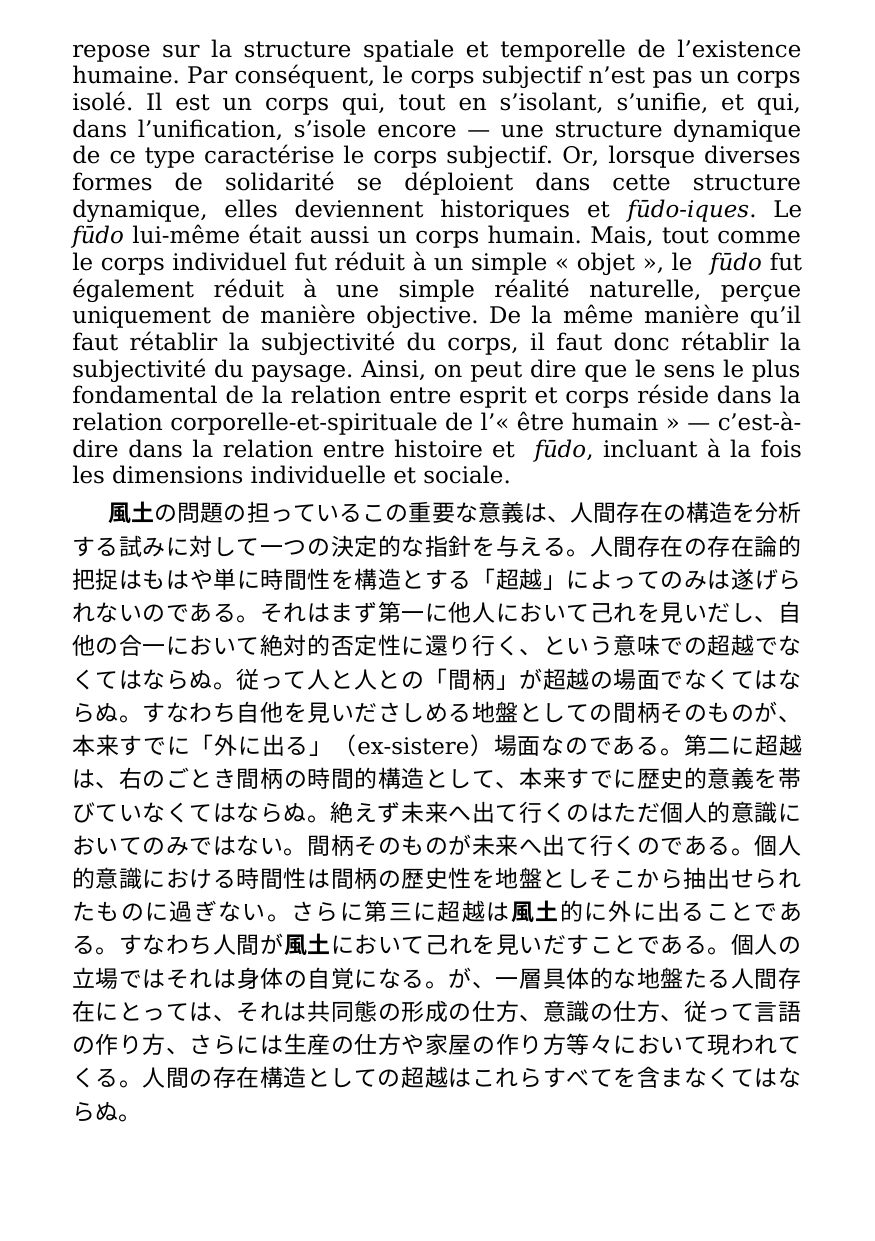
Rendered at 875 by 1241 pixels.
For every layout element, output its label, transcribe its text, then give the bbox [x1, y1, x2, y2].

text 風土の問題の担っているこの重要な意義は、人間存在の構造を分析する試みに対して一つの決定的な指針を与える。人間存在の存在論的把捉はもはや単に時間性を構造とする「超越」によってのみは遂げられないのである。それはまず第一に他人において己れを見いだし、自他の合一において絶対的否定性に還り行く、という意味での超越でなくてはならぬ。従って人と人との「間柄」が超越の場面でなくてはならぬ。すなわち自他を見いださしめる地盤としての間柄そのものが、本来すでに「外に出る」（ex-sistere）場面なのである。第二に超越は、右のごとき間柄の時間的構造として、本来すでに歴史的意義を帯びていなくてはならぬ。絶えず未来へ出て行くのはただ個人的意識においてのみではない。間柄そのものが未来へ出て行くのである。個人的意識における時間性は間柄の歴史性を地盤としそこから抽出せられたものに過ぎない。さらに第三に超越は風土的に外に出ることである。すなわち人間が風土において己れを見いだすことである。個人の立場ではそれは身体の自覚になる。が、一層具体的な地盤たる人間存在にとっては、それは共同態の形成の仕方、意識の仕方、従って言語の作り方、さらには生産の仕方や家屋の作り方等々において現われてくる。人間の存在構造としての超越はこれらすべてを含まなくてはならぬ。 [72, 495, 802, 1127]
text repose sur la structure spatiale et temporelle de l’existence humaine. Par conséquent, le corps subjectif n’est pas un corps isolé. Il est un corps qui, tout en s’isolant, s’unifie, et qui, dans l’unification, s’isole encore — une structure dynamique de ce type caractérise le corps subjectif. Or, lorsque diverses formes de solidarité se déploient dans cette structure dynamique, elles deviennent historiques et fūdo-iques. Le fūdo lui-même était aussi un corps humain. Mais, tout comme le corps individuel fut réduit à un simple « objet », le fūdo fut également réduit à une simple réalité naturelle, perçue uniquement de manière objective. De la même manière qu’il faut rétablir la subjectivité du corps, il faut donc rétablir la subjectivité du paysage. Ainsi, on peut dire que le sens le plus fondamental de la relation entre esprit et corps réside dans la relation corporelle-et-spirituale de l’« être humain » — c’est-à-dire dans la relation entre histoire et fūdo, incluant à la fois les dimensions individuelle et sociale. [72, 36, 802, 489]
